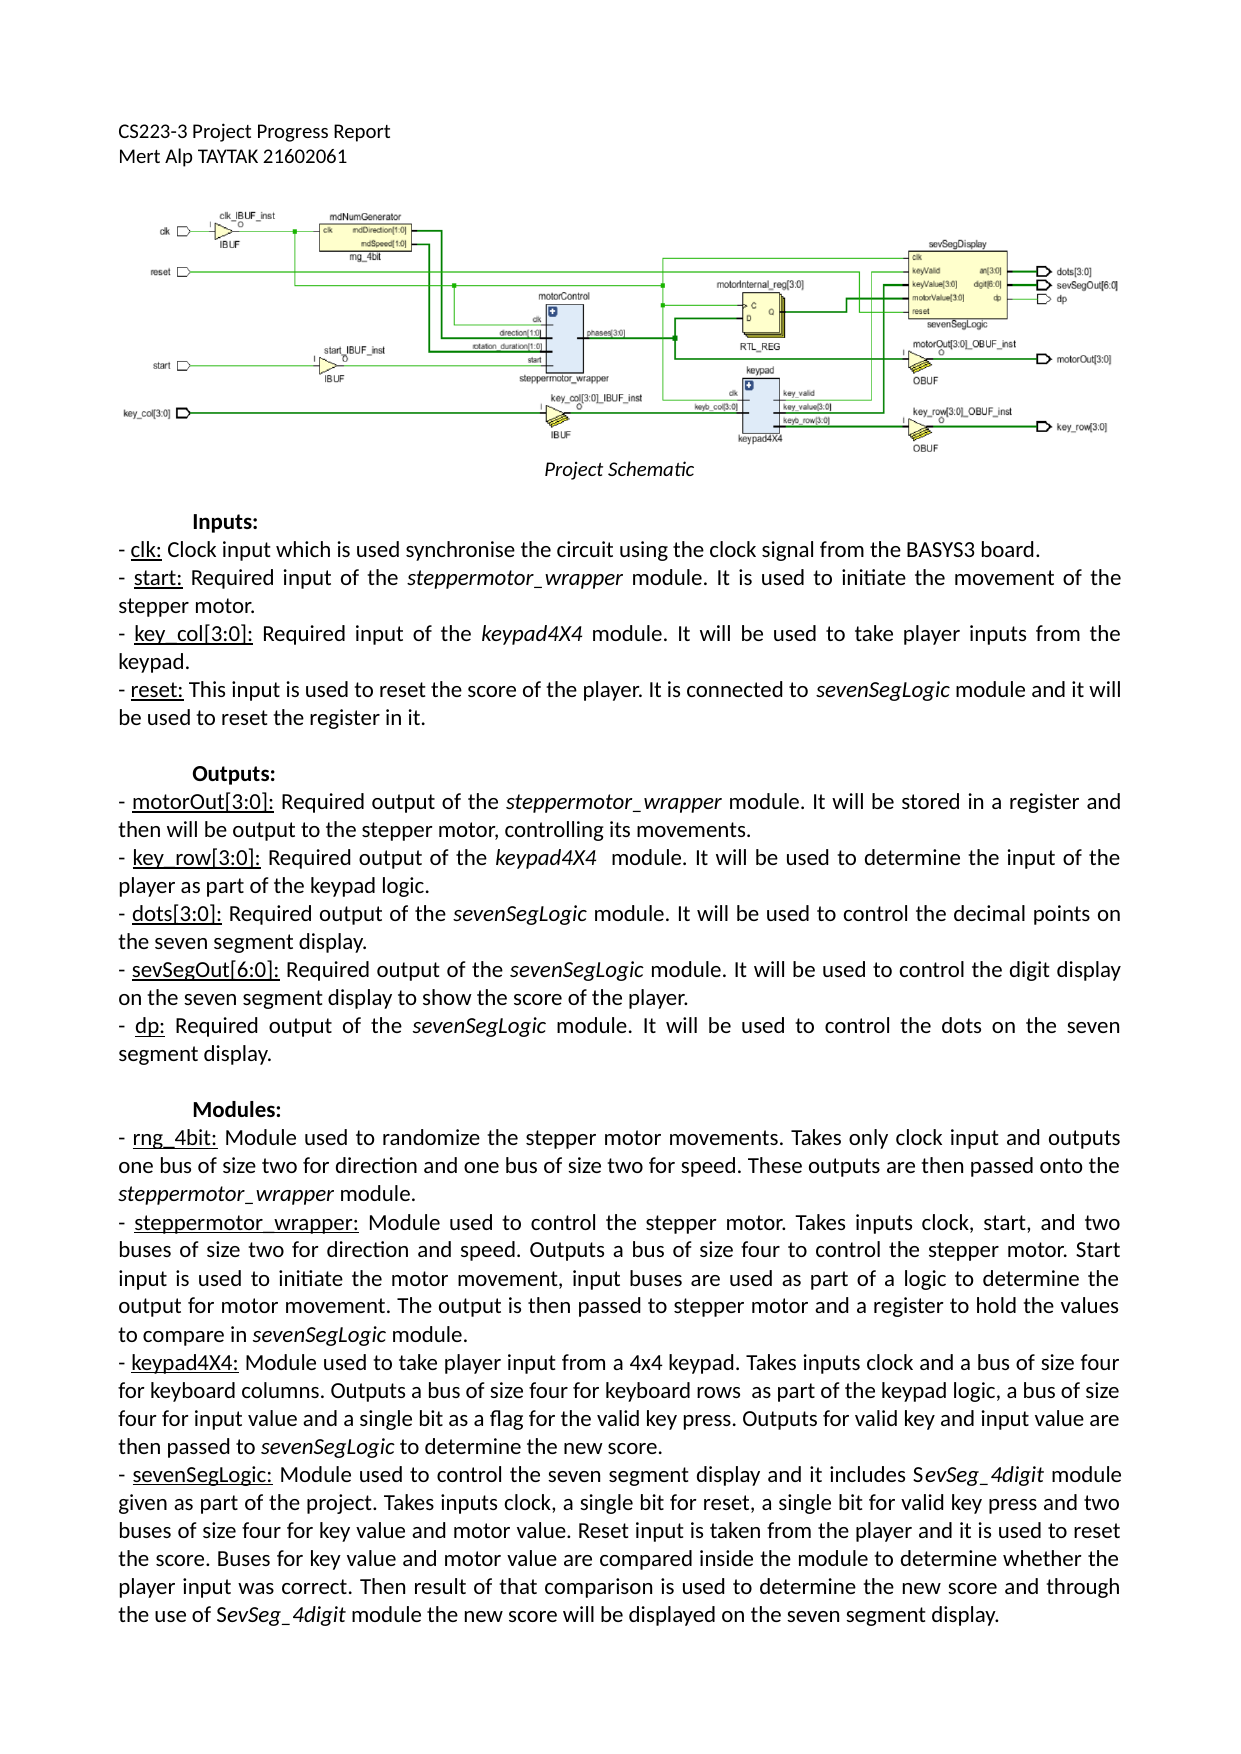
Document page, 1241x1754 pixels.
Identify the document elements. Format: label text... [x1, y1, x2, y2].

text - dots[3:0]: Required output of the sevenSegLogic module. It will be used to control the decimal points on the seven segment display. [118, 899, 1122, 955]
text - start: Required input of the steppermotor_wrapper module. It is used to initiate the movement of the stepper motor. [118, 563, 1122, 619]
text - motorOut[3:0]: Required output of the steppermotor_wrapper module. It will be stored in a register and then will be output to the stepper motor, controlling its movements. [118, 787, 1122, 843]
picture [118, 198, 1123, 457]
text - rng_4bit: Module used to randomize the stepper motor movements. Takes only clock input and outputs one bus of size two for direction and one bus of size two for speed. These outputs are then passed onto the steppermotor_wrapper module. [118, 1123, 1122, 1208]
text - steppermotor_wrapper: Module used to control the stepper motor. Takes inputs clock, start, and two buses of size two for direction and speed. Outputs a bus of size four to control the stepper motor. Start input is used to initiate the motor movement, input buses are used as part of a logic to determine the output for motor movement. The output is then passed to stepper motor and a register to hold the values to compare in sevenSegLogic module. [118, 1208, 1122, 1348]
text Project Schematic [118, 457, 1122, 482]
text - keypad4X4: Module used to take player input from a 4x4 keypad. Takes inputs clock and a bus of size four for keyboard columns. Outputs a bus of size four for keyboard rows as part of the keypad logic, a bus of size four for input value and a single bit as a flag for the valid key press. Outputs for valid key and input value are then passed to sevenSegLogic to determine the new score. [118, 1348, 1122, 1460]
text Inputs: [118, 507, 1122, 535]
text - clk: Clock input which is used synchronise the circuit using the clock signal from the BASYS3 board. [118, 535, 1122, 563]
text - dp: Required output of the sevenSegLogic module. It will be used to control the dots on the seven segment display. [118, 1011, 1122, 1067]
text - reset: This input is used to reset the score of the player. It is connected to sevenSegLogic module and it will be used to reset the register in it. [118, 675, 1122, 731]
text - key_row[3:0]: Required output of the keypad4X4 module. It will be used to determine the input of the player as part of the keypad logic. [118, 843, 1122, 899]
text - sevSegOut[6:0]: Required output of the sevenSegLogic module. It will be used to control the digit display on the seven segment display to show the score of the player. [118, 955, 1122, 1011]
text - key_col[3:0]: Required input of the keypad4X4 module. It will be used to take player inputs from the keypad. [118, 619, 1122, 675]
text - sevenSegLogic: Module used to control the seven segment display and it includes SevSeg_4digit module given as part of the project. Takes inputs clock, a single bit for reset, a single bit for valid key press and two buses of size four for key value and motor value. Reset input is taken from the player and it is used to reset the score. Buses for key value and motor value are compared inside the module to determine whether the player input was correct. Then result of that comparison is used to determine the new score and through the use of SevSeg_4digit module the new score will be displayed on the seven segment display. [118, 1460, 1122, 1628]
text Outputs: [118, 759, 1122, 787]
text Modules: [118, 1096, 1122, 1123]
